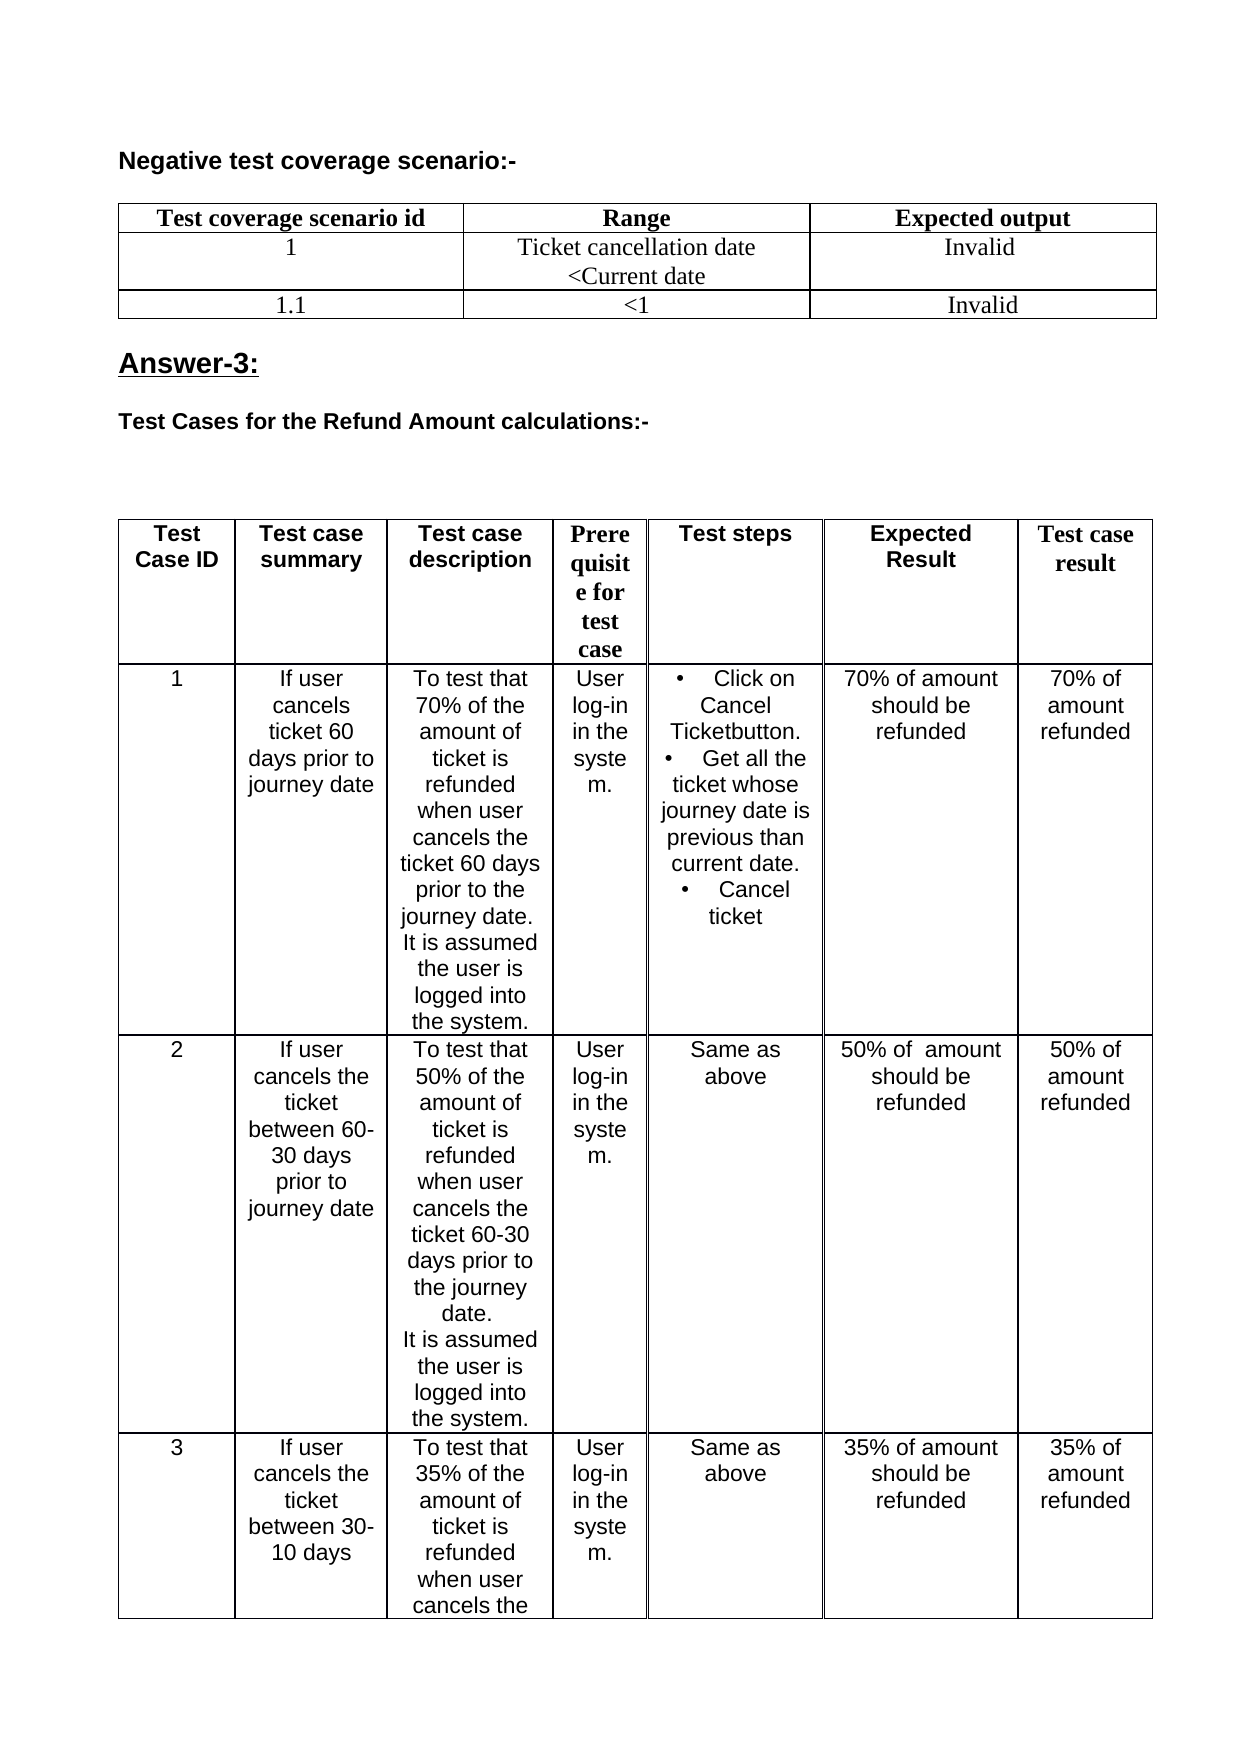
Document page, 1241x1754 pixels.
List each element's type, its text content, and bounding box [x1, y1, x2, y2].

table_cell Same as above [649, 1036, 822, 1432]
text Negative test coverage scenario:- [118, 146, 1122, 175]
table_header Test case description [388, 520, 552, 663]
table_cell Invalid [811, 233, 1156, 289]
table_cell 1.1 [119, 291, 463, 318]
table_cell User log-in in the system. [554, 665, 646, 1034]
table_header Test case result [1019, 520, 1152, 663]
table_header Prerequisite for test case [554, 520, 646, 663]
text Test Cases for the Refund Amount calculations:- [118, 408, 1122, 434]
table_cell 1 [119, 665, 234, 1034]
table_cell 70% of amount should be refunded [825, 665, 1017, 1034]
table_cell To test that 70% of the amount of ticket is refunded when user cancels the ticket 60 days prior to the journey date. It is assumed the user is logged into the system. [388, 665, 552, 1034]
table_cell User log-in in the system. [554, 1036, 646, 1432]
table_cell 70% of amount refunded [1019, 665, 1152, 1034]
table_cell To test that 50% of the amount of ticket is refunded when user cancels the ticket 60-30 days prior to the journey date. It is assumed the user is logged into the system. [388, 1036, 552, 1432]
table_cell Click on Cancel Ticketbutton. Get all the ticket whose journey date is previous than current date. Cancel ticket [649, 665, 822, 1034]
table_cell 35% of amount refunded [1019, 1434, 1152, 1618]
table_cell Same as above [649, 1434, 822, 1618]
table_cell <1 [464, 291, 809, 318]
table_cell 2 [119, 1036, 234, 1432]
table_header Range [464, 204, 809, 232]
table_cell 35% of amount should be refunded [825, 1434, 1017, 1618]
table_header Expected output [811, 204, 1156, 232]
table_cell Invalid [811, 291, 1156, 318]
table_header Test case summary [236, 520, 386, 663]
table_cell To test that 35% of the amount of ticket is refunded when user cancels the [388, 1434, 552, 1618]
table_cell If user cancels the ticket between 60-30 days prior to journey date [236, 1036, 386, 1432]
text Answer-3: [118, 347, 1122, 380]
table_header Test coverage scenario id [119, 204, 463, 232]
table_cell Ticket cancellation date <Current date [464, 233, 809, 289]
table_header Expected Result [825, 520, 1017, 663]
table_cell 1 [119, 233, 463, 289]
table_cell User log-in in the system. [554, 1434, 646, 1618]
table_header Test Case ID [119, 520, 234, 663]
table_cell 50% of amount refunded [1019, 1036, 1152, 1432]
table_cell If user cancels ticket 60 days prior to journey date [236, 665, 386, 1034]
table_cell If user cancels the ticket between 30-10 days [236, 1434, 386, 1618]
table_cell 50% of amount should be refunded [825, 1036, 1017, 1432]
table_cell 3 [119, 1434, 234, 1618]
table_header Test steps [649, 520, 822, 663]
